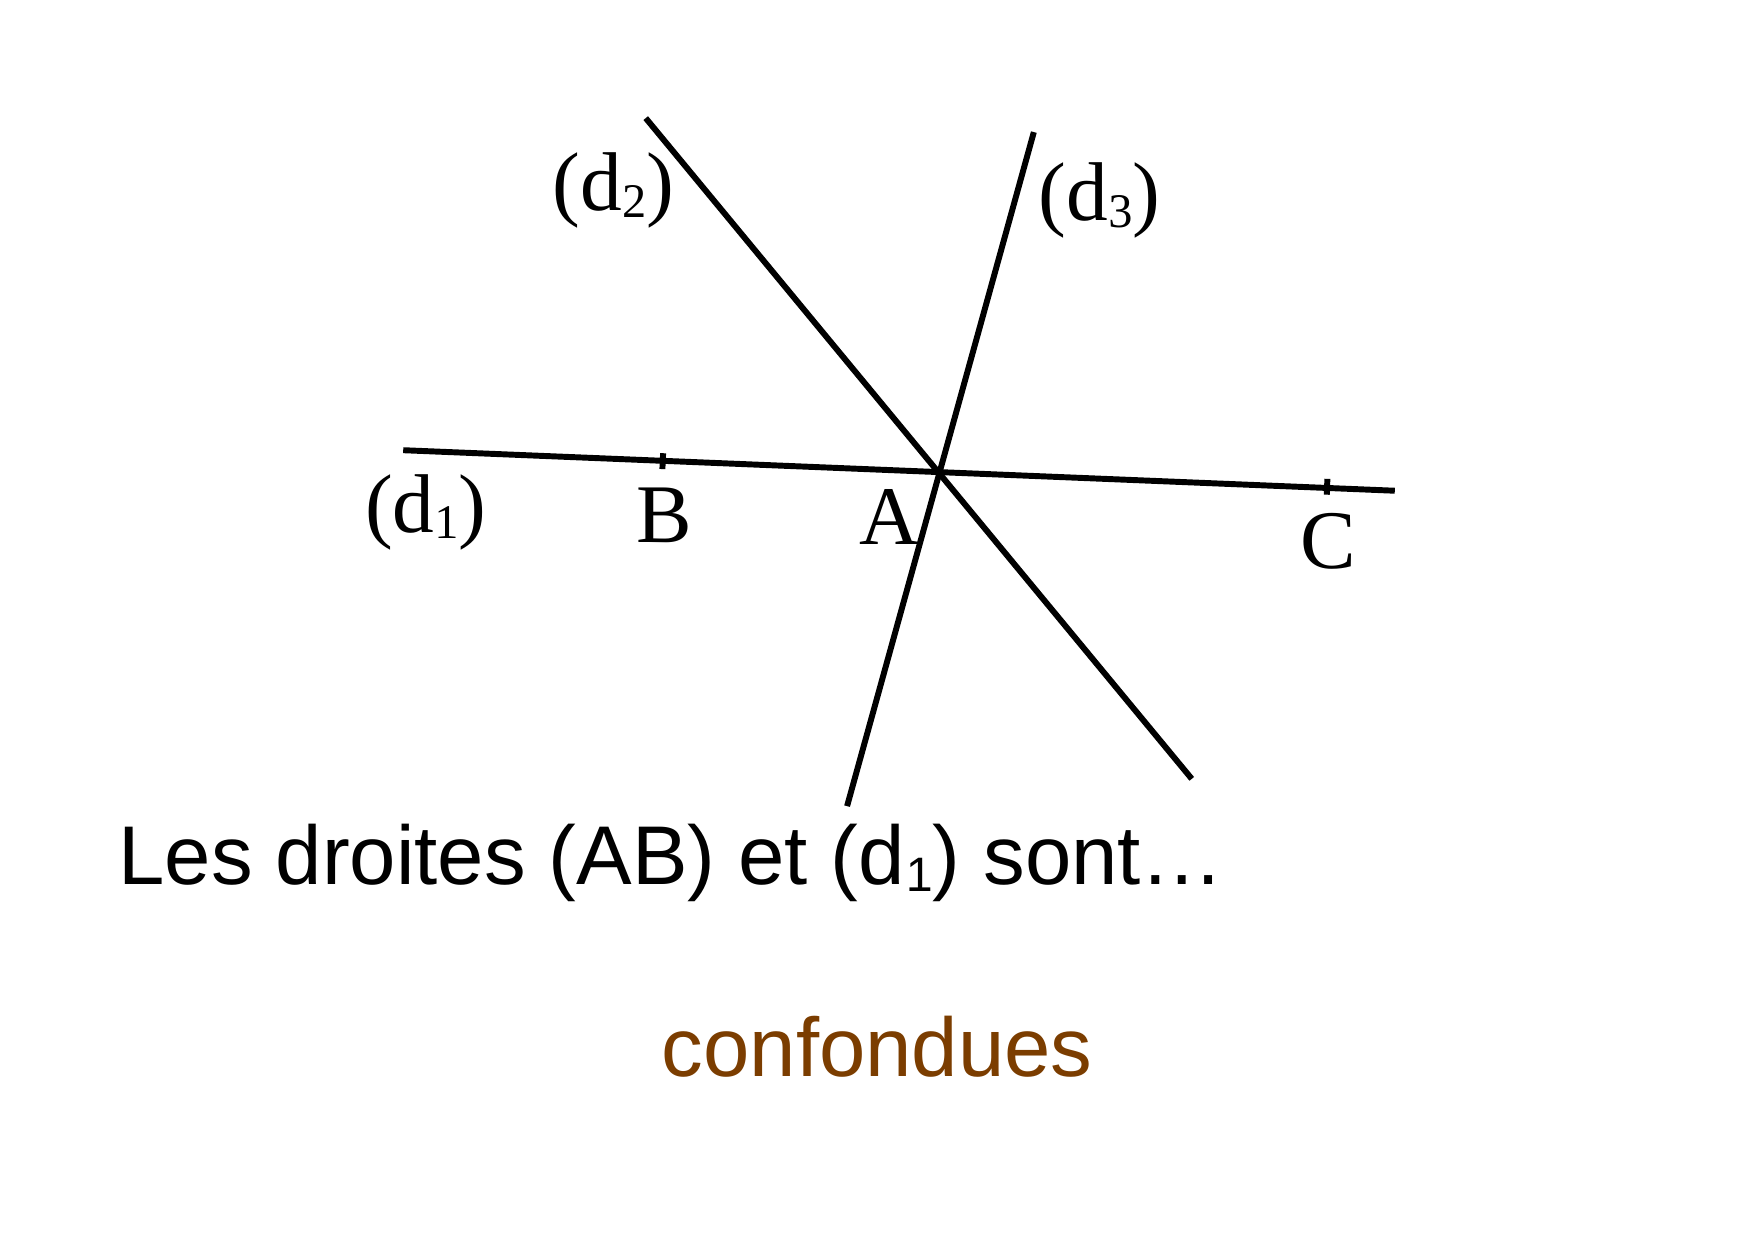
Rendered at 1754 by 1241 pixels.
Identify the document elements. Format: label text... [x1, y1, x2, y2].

text confondues [118, 998, 1636, 1094]
text Les droites (AB) et (d1) sont… [118, 806, 1636, 902]
